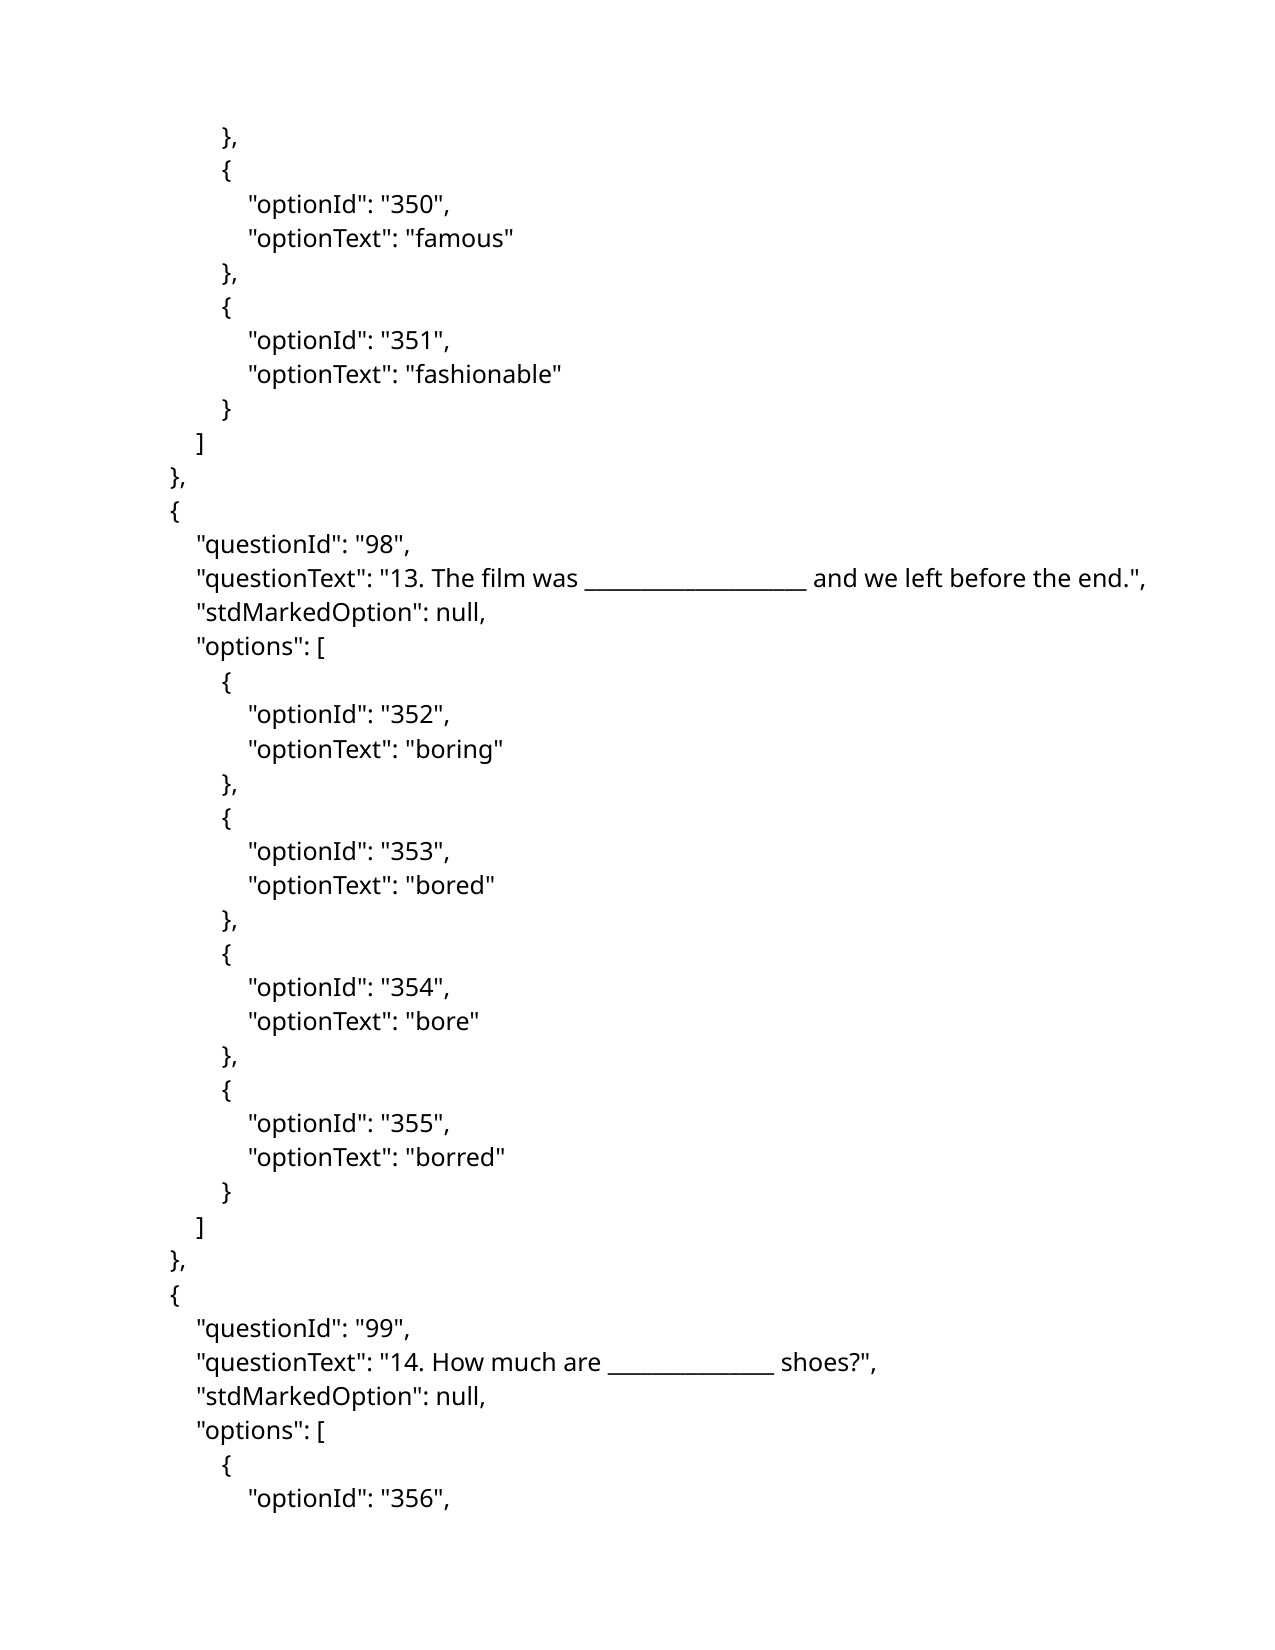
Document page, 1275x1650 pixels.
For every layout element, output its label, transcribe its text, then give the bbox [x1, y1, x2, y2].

text }, { "optionId": "350", "optionText": "famous" }, { "optionId": "351", "optionText": "fashionable" } ] }, { "questionId": "98", "questionText": "13. The film was ____________________ and we left before the end.", "stdMarkedOption": null, "options": [ { "optionId": "352", "optionText": "boring" }, { "optionId": "353", "optionText": "bored" }, { "optionId": "354", "optionText": "bore" }, { "optionId": "355", "optionText": "borred" } ] }, { "questionId": "99", "questionText": "14. How much are _______________ shoes?", "stdMarkedOption": null, "options": [ { "optionId": "356", [118, 118, 1157, 1515]
